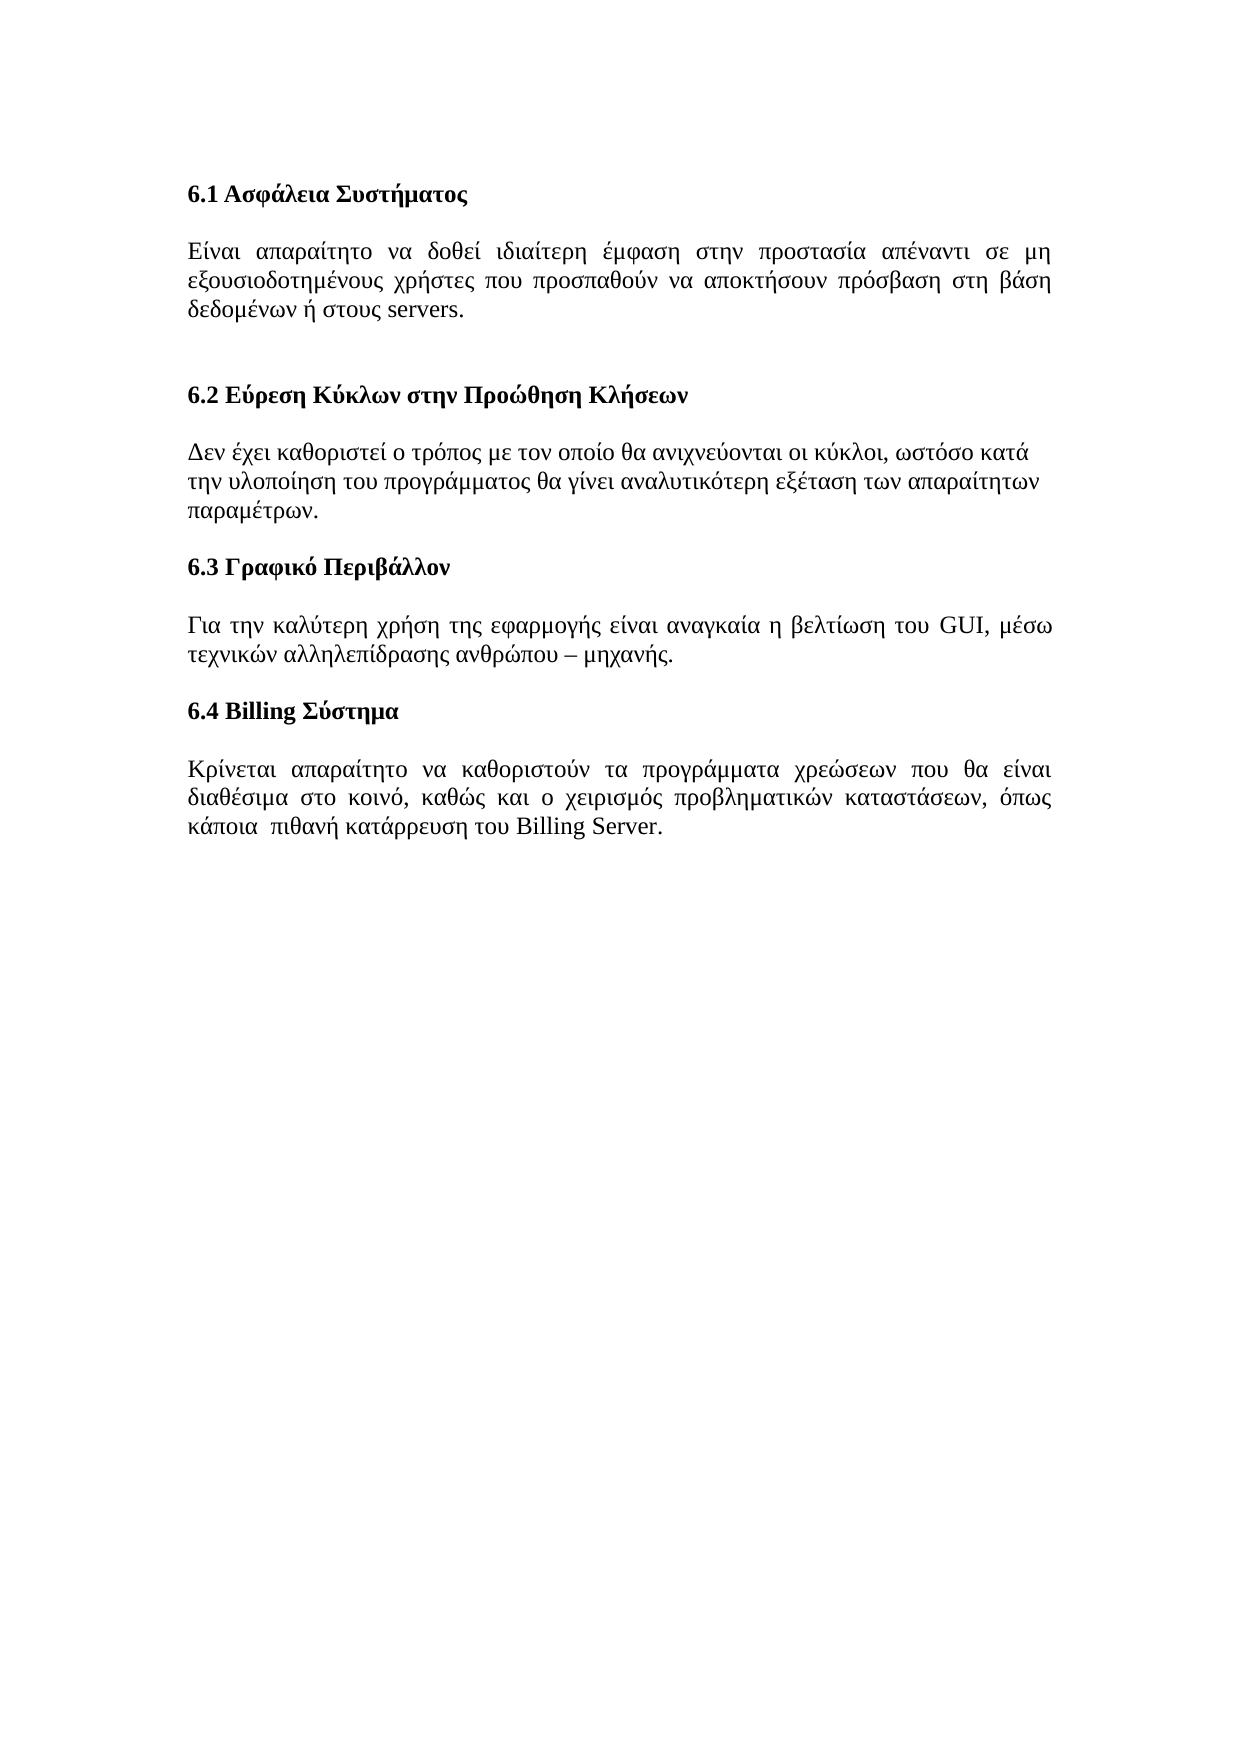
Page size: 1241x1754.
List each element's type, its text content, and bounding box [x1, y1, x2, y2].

text 6.4 Billing Σύστημα [187, 696, 1053, 725]
text Κρίνεται απαραίτητο να καθοριστούν τα προγράμματα χρεώσεων που θα είναι διαθέσιμα στο κοινό, καθώς και ο χειρισμός προβληματικών καταστάσεων, όπως κάποια πιθανή κατάρρευση του Billing Server. [187, 754, 1053, 840]
text 6.1 Ασφάλεια Συστήματος [187, 179, 1053, 207]
text 6.2 Εύρεση Κύκλων στην Προώθηση Κλήσεων [187, 380, 1053, 409]
text Είναι απαραίτητο να δοθεί ιδιαίτερη έμφαση στην προστασία απέναντι σε μη εξουσιοδοτημένους χρήστες που προσπαθούν να αποκτήσουν πρόσβαση στη βάση δεδομένων ή στους servers. [187, 236, 1053, 322]
text Δεν έχει καθοριστεί ο τρόπος με τον οποίο θα ανιχνεύονται οι κύκλοι, ωστόσο κατά την υλοποίηση του προγράμματος θα γίνει αναλυτικότερη εξέταση των απαραίτητων παραμέτρων. [187, 437, 1053, 524]
text 6.3 Γραφικό Περιβάλλον [187, 552, 1053, 581]
text Για την καλύτερη χρήση της εφαρμογής είναι αναγκαία η βελτίωση του GUI, μέσω τεχνικών αλληλεπίδρασης ανθρώπου – μηχανής. [187, 610, 1053, 667]
